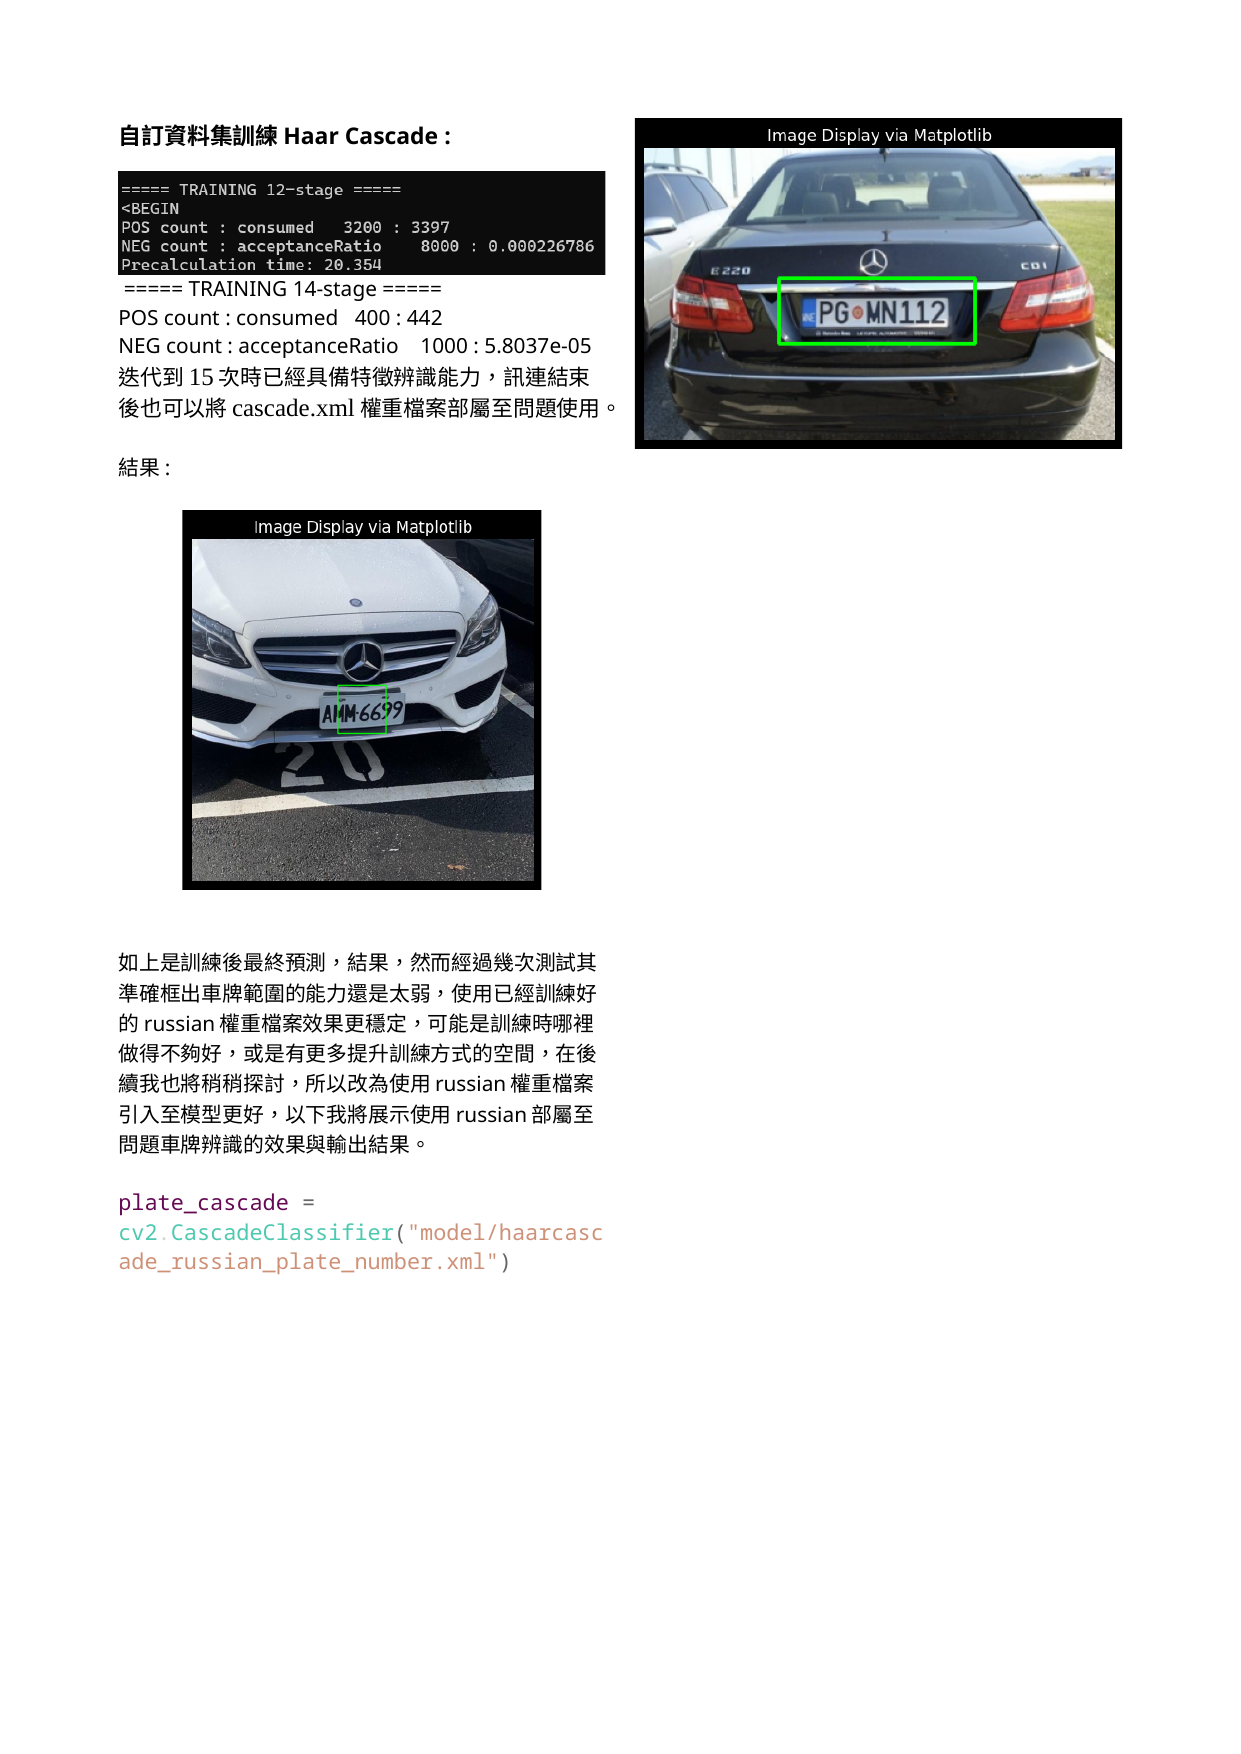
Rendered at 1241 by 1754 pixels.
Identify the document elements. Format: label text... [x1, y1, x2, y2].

text 如上是訓練後最終預測，結果，然而經過幾次測試其準確框出車牌範圍的能力還是太弱，使用已經訓練好的 russian權重檔案效果更穩定，可能是訓練時哪裡做得不夠好，或是有更多提升訓練方式的空間，在後續我也將稍稍探討，所以改為使用russian權重檔案引入至模型更好，以下我將展示使用russian部屬至問題車牌辨識的效果與輸出結果。 [118, 947, 605, 1158]
picture [182, 510, 542, 890]
picture [634, 118, 1123, 449]
text ===== TRAINING 14-stage ===== [118, 275, 605, 303]
text [118, 151, 605, 171]
picture [118, 171, 606, 275]
text plate_cascade = cv2.CascadeClassifier("model/haarcascade_russian_plate_number.xml") [118, 1187, 605, 1276]
text NEG count : acceptanceRatio 1000 : 5.8037e-05 [118, 331, 605, 360]
text POS count : consumed 400 : 442 [118, 303, 605, 331]
text 自訂資料集訓練Haar Cascade : [118, 118, 605, 151]
text 結果 : [118, 452, 605, 482]
text 迭代到 15次時已經具備特徵辨識能力，訊連結束後也可以將cascade.xml權重檔案部屬至問題使用。 [118, 360, 605, 423]
